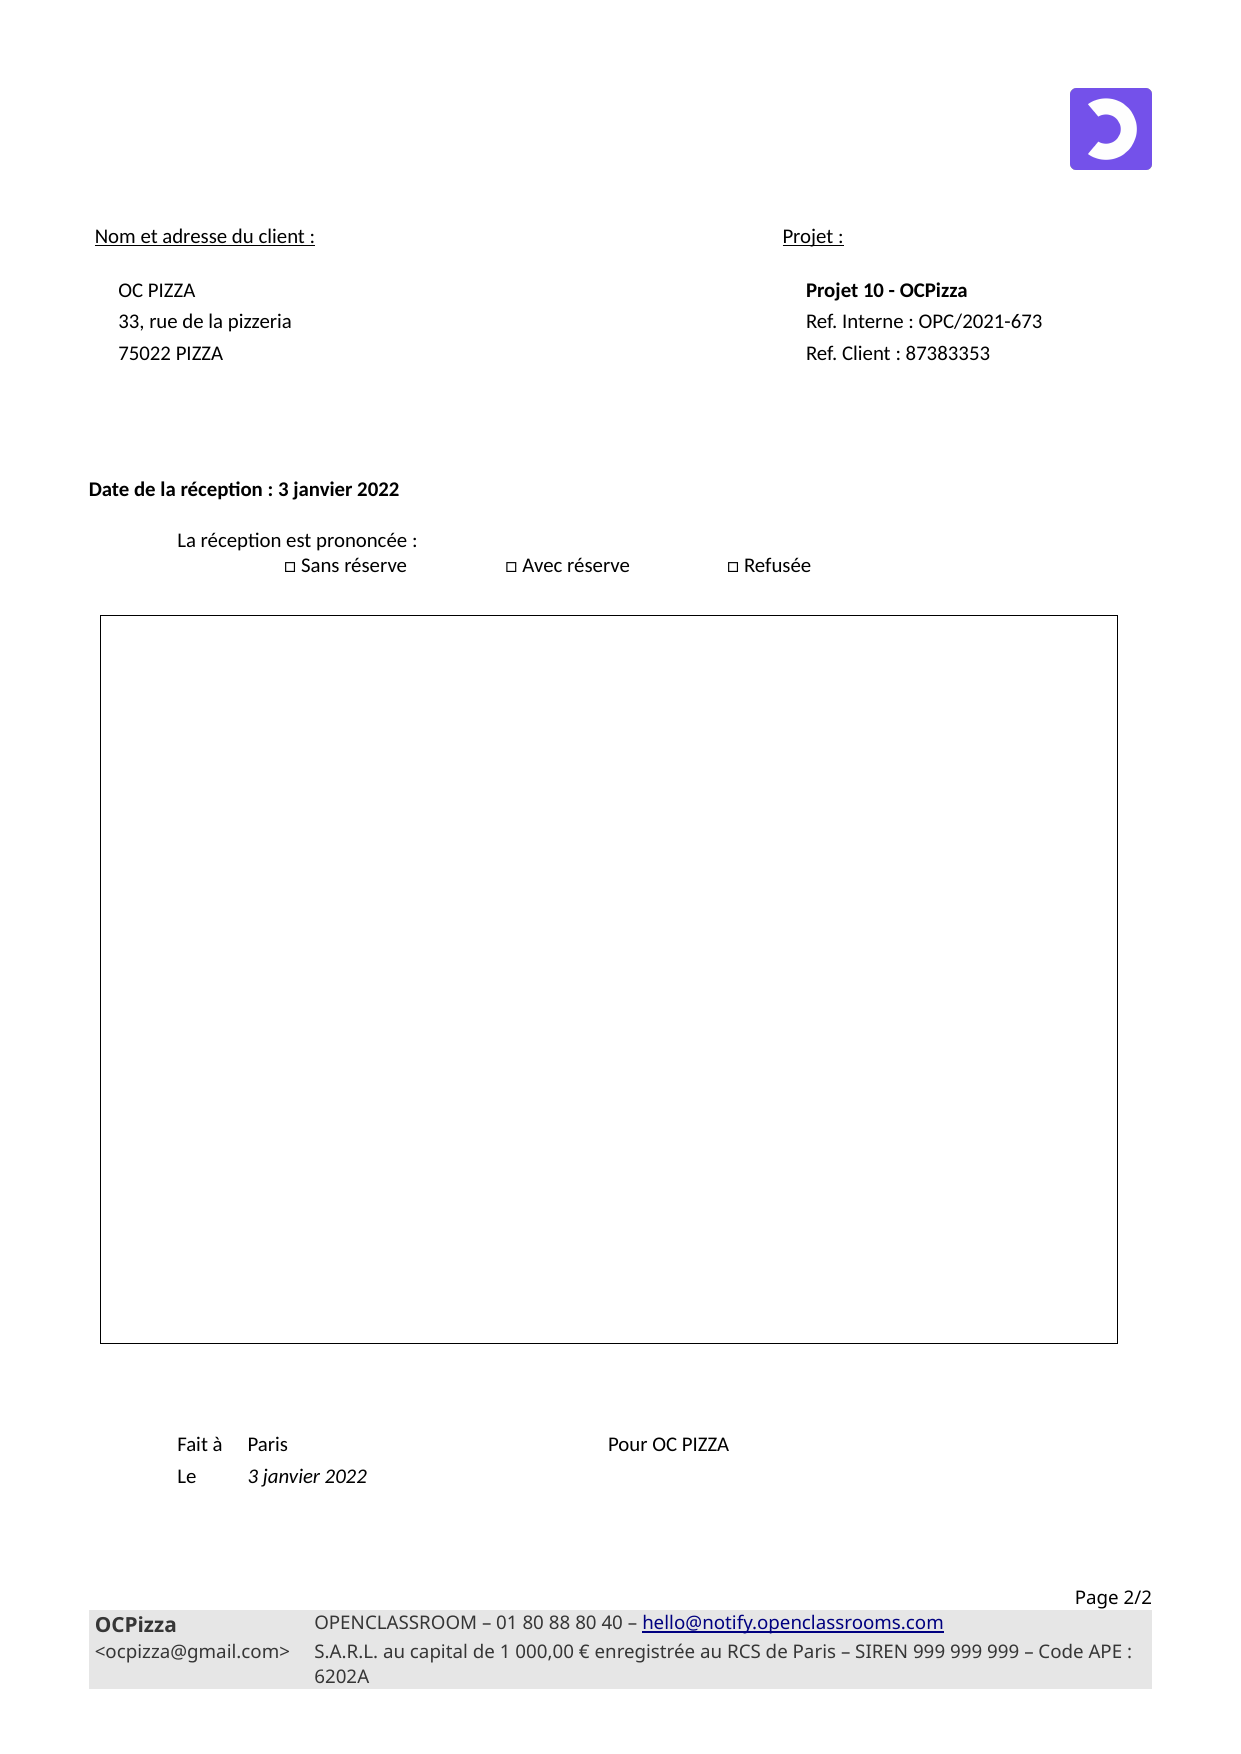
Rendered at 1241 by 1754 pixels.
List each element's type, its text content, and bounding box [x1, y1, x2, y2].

text Le 3 janvier 2022 [177, 1463, 1152, 1489]
text Fait à Paris Pour OC PIZZA [177, 1432, 1152, 1457]
text □ Sans réserve □ Avec réserve □ Refusée [283, 553, 1152, 578]
text La réception est prononcée : [177, 527, 1152, 553]
text Date de la réception : 3 janvier 2022 [88, 476, 1152, 502]
picture [1070, 88, 1152, 170]
